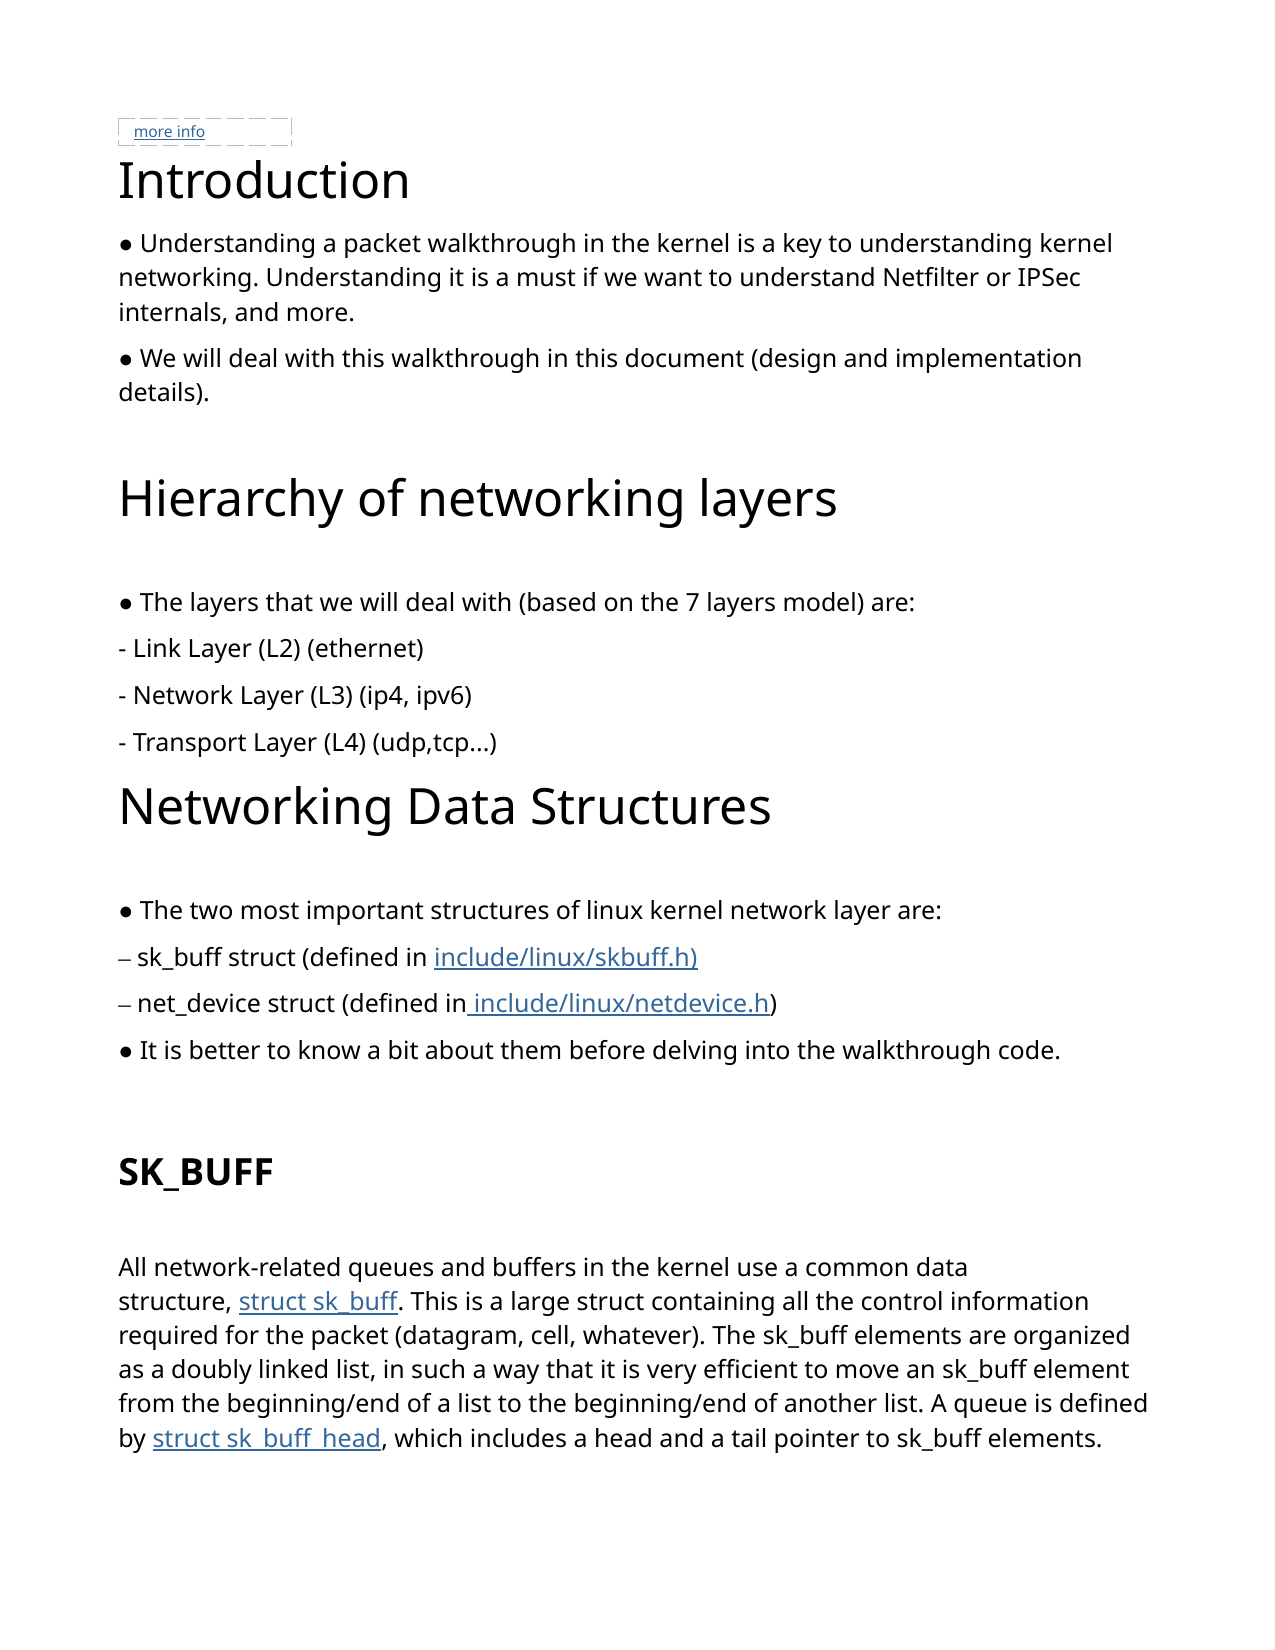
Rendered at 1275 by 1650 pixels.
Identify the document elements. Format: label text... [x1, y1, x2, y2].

text - Link Layer (L2) (ethernet) [118, 631, 1157, 665]
text – sk_buff struct (defined in include/linux/skbuff.h) [118, 939, 1157, 973]
text - Transport Layer (L4) (udp,tcp...) [118, 724, 1157, 758]
text All network-related queues and buffers in the kernel use a common data structure, struct sk_buff. This is a large struct containing all the control information required for the packet (datagram, cell, whatever). The sk_buff elements are organized as a doubly linked list, in such a way that it is very efficient to move an sk_buff element from the beginning/end of a list to the beginning/end of another list. A queue is defined by struct sk_buff_head, which includes a head and a tail pointer to sk_buff elements. [118, 1250, 1157, 1454]
text ● The layers that we will deal with (based on the 7 layers model) are: [118, 584, 1157, 618]
text ● Understanding a packet walkthrough in the kernel is a key to understanding kernel networking. Understanding it is a must if we want to understand Netfilter or IPSec internals, and more. [118, 226, 1157, 328]
text – net_device struct (defined in include/linux/netdevice.h) [118, 986, 1157, 1020]
text ● The two most important structures of linux kernel network layer are: [118, 893, 1157, 927]
text - Network Layer (L3) (ip4, ipv6) [118, 678, 1157, 712]
subtitle Networking Data Structures [118, 771, 1157, 839]
subtitle Introduction [118, 145, 1157, 213]
text ● We will deal with this walkthrough in this document (design and implementation details). [118, 341, 1157, 409]
subtitle SK_BUFF [118, 1145, 1157, 1196]
text ● It is better to know a bit about them before delving into the walkthrough code. [118, 1032, 1157, 1066]
subtitle Hierarchy of networking layers [118, 463, 1157, 531]
